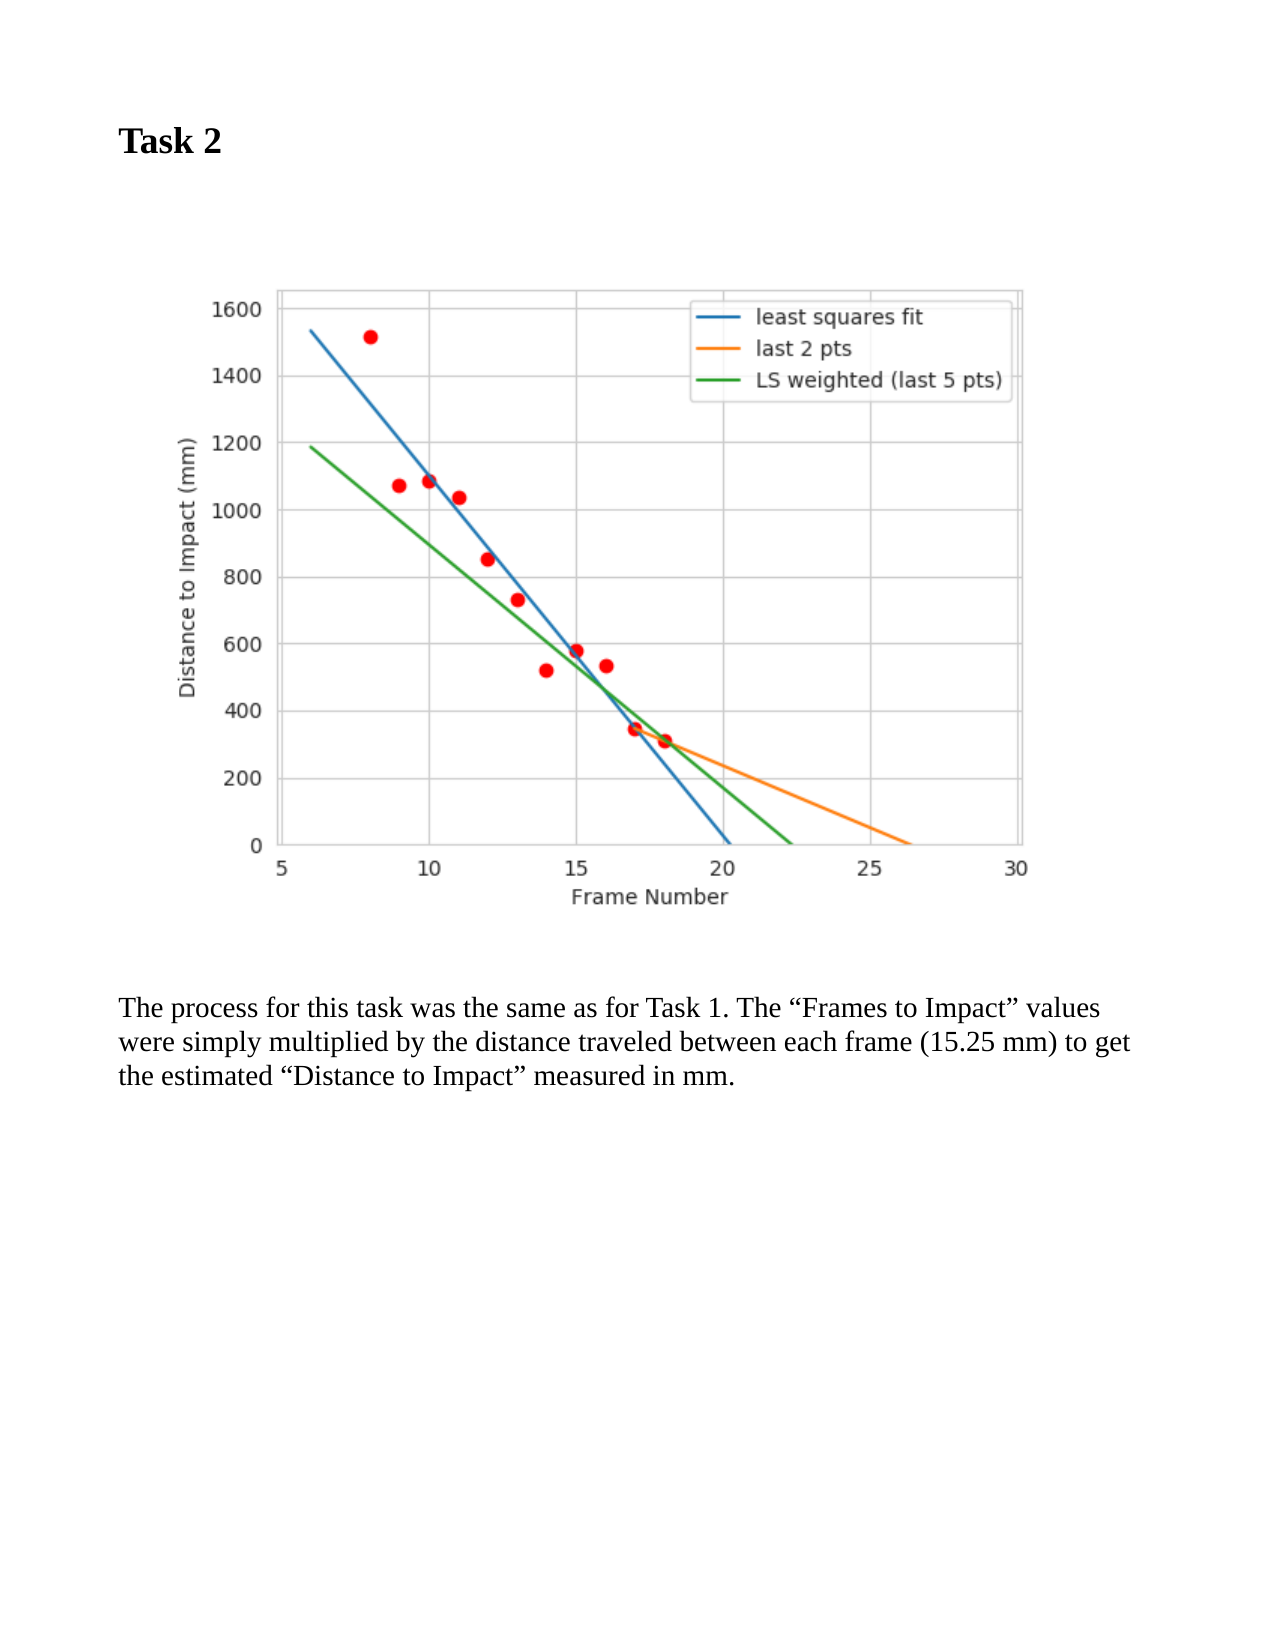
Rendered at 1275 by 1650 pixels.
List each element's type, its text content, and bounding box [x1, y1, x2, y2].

text The process for this task was the same as for Task 1. The “Frames to Impact” values were simply multiplied by the distance traveled between each frame (15.25 mm) to get the estimated “Distance to Impact” measured in mm. [118, 991, 1157, 1091]
picture [157, 203, 1118, 924]
text Task 2 [118, 118, 1157, 161]
